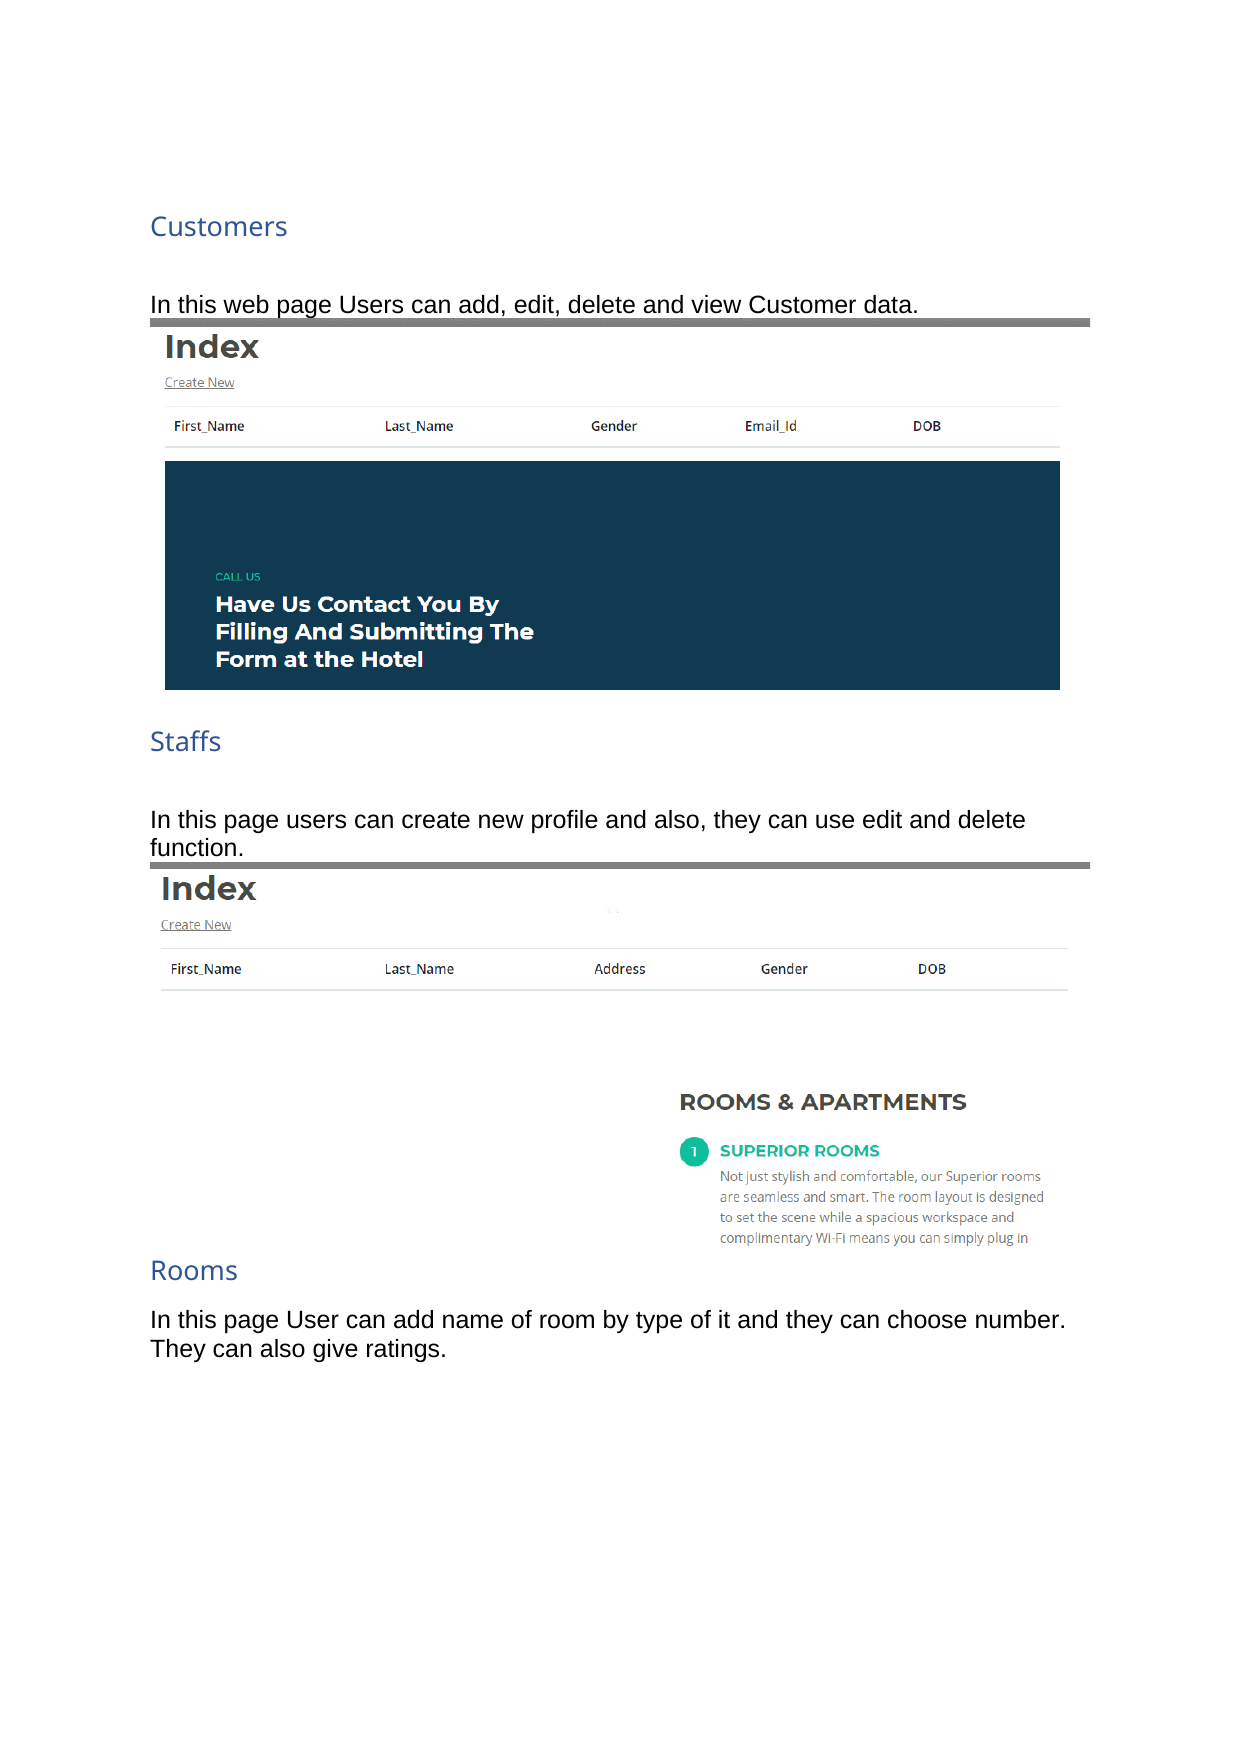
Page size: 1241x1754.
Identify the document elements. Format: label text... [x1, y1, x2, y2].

subtitle Rooms [150, 1251, 1090, 1288]
text In this page User can add name of room by type of it and they can choose number. They can also give ratings. [150, 1305, 1090, 1362]
subtitle Customers [150, 208, 1090, 244]
text In this web page Users can add, edit, delete and view Customer data. [150, 290, 1090, 318]
subtitle Staffs [150, 722, 1090, 759]
text In this page users can create new profile and also, they can use edit and delete function. [150, 804, 1090, 862]
